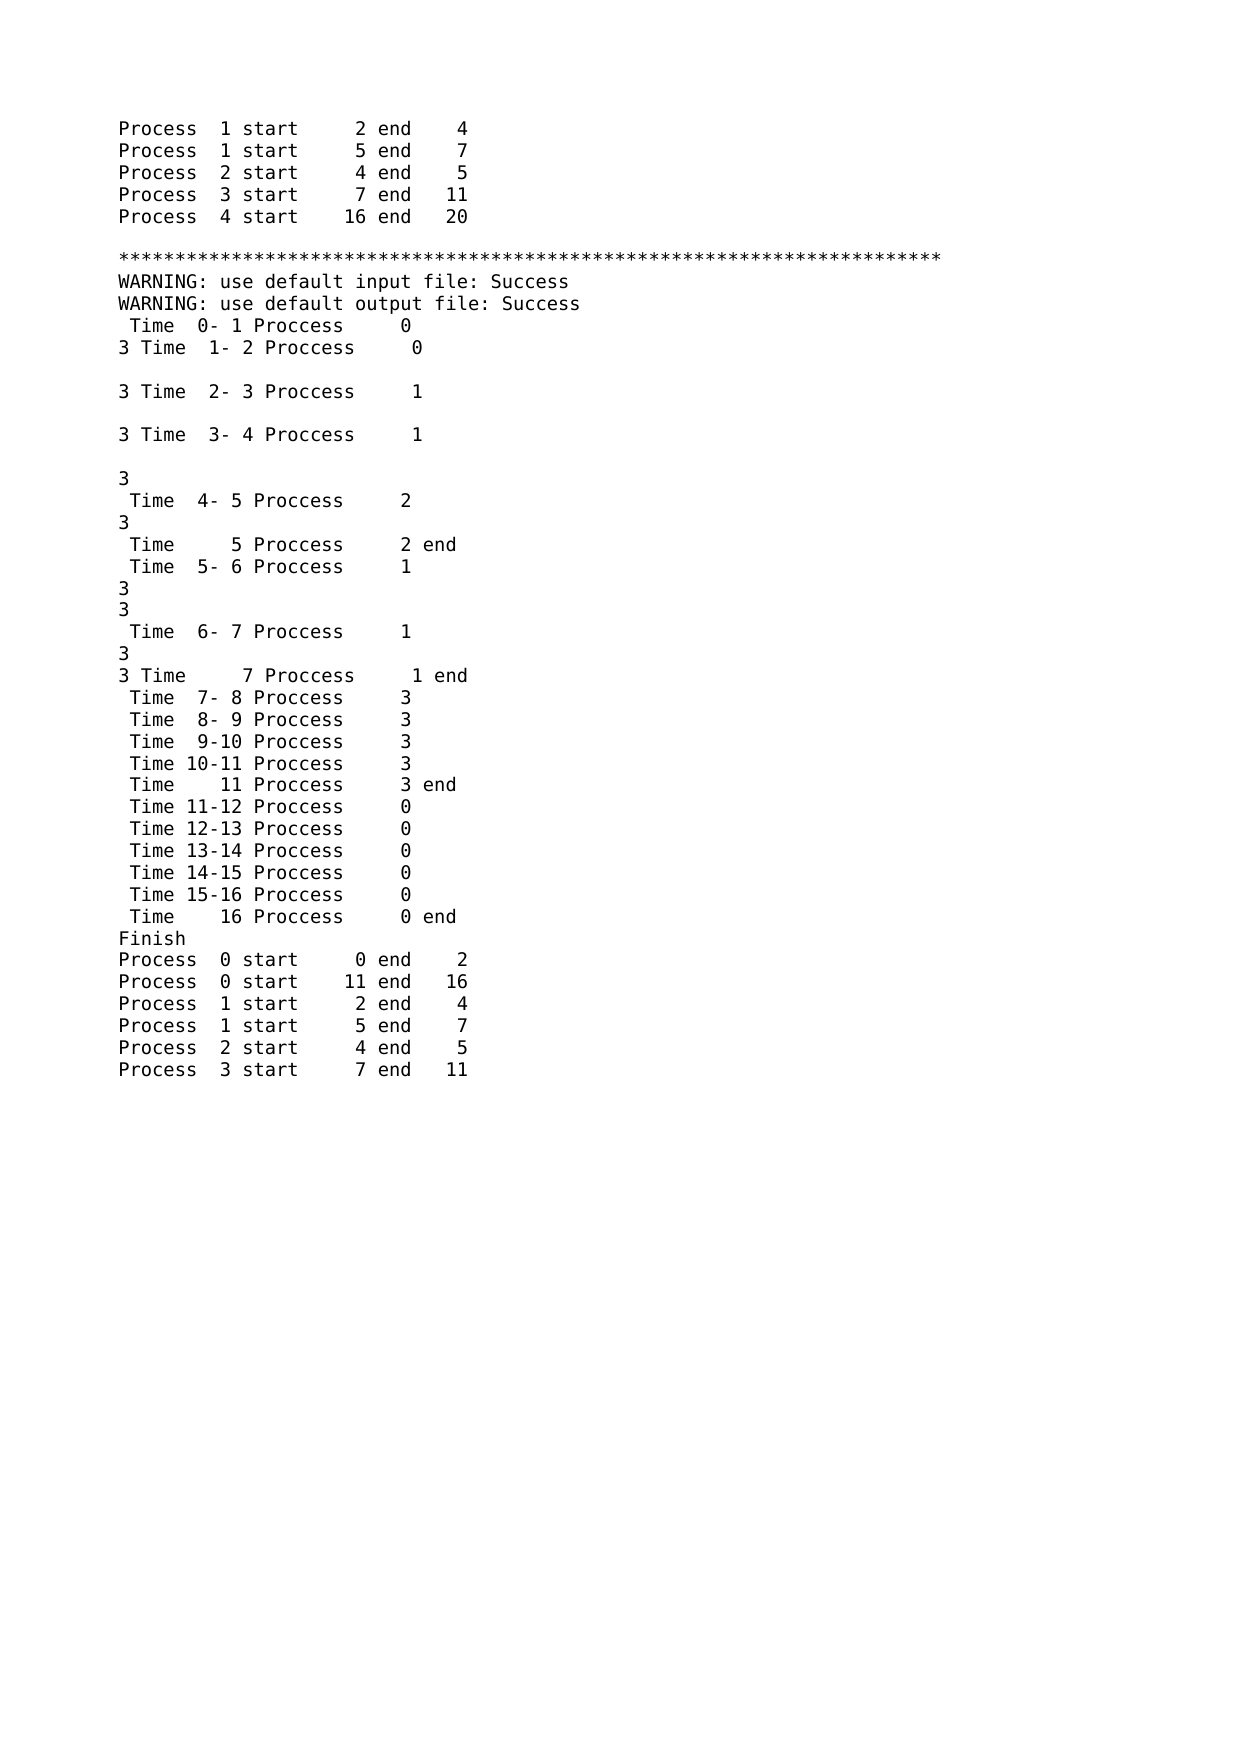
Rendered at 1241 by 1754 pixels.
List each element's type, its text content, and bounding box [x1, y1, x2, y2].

text 3 [118, 643, 1122, 665]
text Time 15-16 Proccess 0 [118, 884, 1122, 906]
text Time 6- 7 Proccess 1 [118, 621, 1122, 643]
text Time 11 Proccess 3 end [118, 774, 1122, 796]
text 3 Time 7 Proccess 1 end [118, 665, 1122, 687]
text Time 5- 6 Proccess 1 [118, 556, 1122, 577]
text 3 Time 1- 2 Proccess 0 [118, 337, 1122, 359]
text ************************************************************************* [118, 249, 1122, 271]
text Process 3 start 7 end 11 [118, 1059, 1122, 1081]
text Time 4- 5 Proccess 2 [118, 490, 1122, 512]
text 3 Time 3- 4 Proccess 1 [118, 424, 1122, 446]
text Process 1 start 2 end 4 [118, 118, 1122, 140]
text Time 11-12 Proccess 0 [118, 796, 1122, 818]
text Process 1 start 5 end 7 [118, 140, 1122, 162]
text Time 12-13 Proccess 0 [118, 818, 1122, 840]
text Process 1 start 5 end 7 [118, 1015, 1122, 1037]
text Time 9-10 Proccess 3 [118, 731, 1122, 752]
text Time 13-14 Proccess 0 [118, 840, 1122, 862]
text Process 2 start 4 end 5 [118, 1037, 1122, 1059]
text Process 2 start 4 end 5 [118, 162, 1122, 184]
text Time 16 Proccess 0 end [118, 906, 1122, 927]
text Time 5 Proccess 2 end [118, 534, 1122, 556]
text Time 10-11 Proccess 3 [118, 752, 1122, 774]
text Time 0- 1 Proccess 0 [118, 315, 1122, 337]
text 3 [118, 599, 1122, 621]
text WARNING: use default output file: Success [118, 293, 1122, 315]
text Process 0 start 0 end 2 [118, 949, 1122, 971]
text Time 7- 8 Proccess 3 [118, 687, 1122, 709]
text Process 4 start 16 end 20 [118, 206, 1122, 227]
text Finish [118, 927, 1122, 949]
text 3 [118, 468, 1122, 490]
text WARNING: use default input file: Success [118, 271, 1122, 293]
text 3 Time 2- 3 Proccess 1 [118, 381, 1122, 402]
text Process 3 start 7 end 11 [118, 184, 1122, 206]
text Process 1 start 2 end 4 [118, 993, 1122, 1015]
text 3 [118, 512, 1122, 534]
text Time 8- 9 Proccess 3 [118, 709, 1122, 731]
text 3 [118, 577, 1122, 599]
text Time 14-15 Proccess 0 [118, 862, 1122, 884]
text Process 0 start 11 end 16 [118, 971, 1122, 993]
